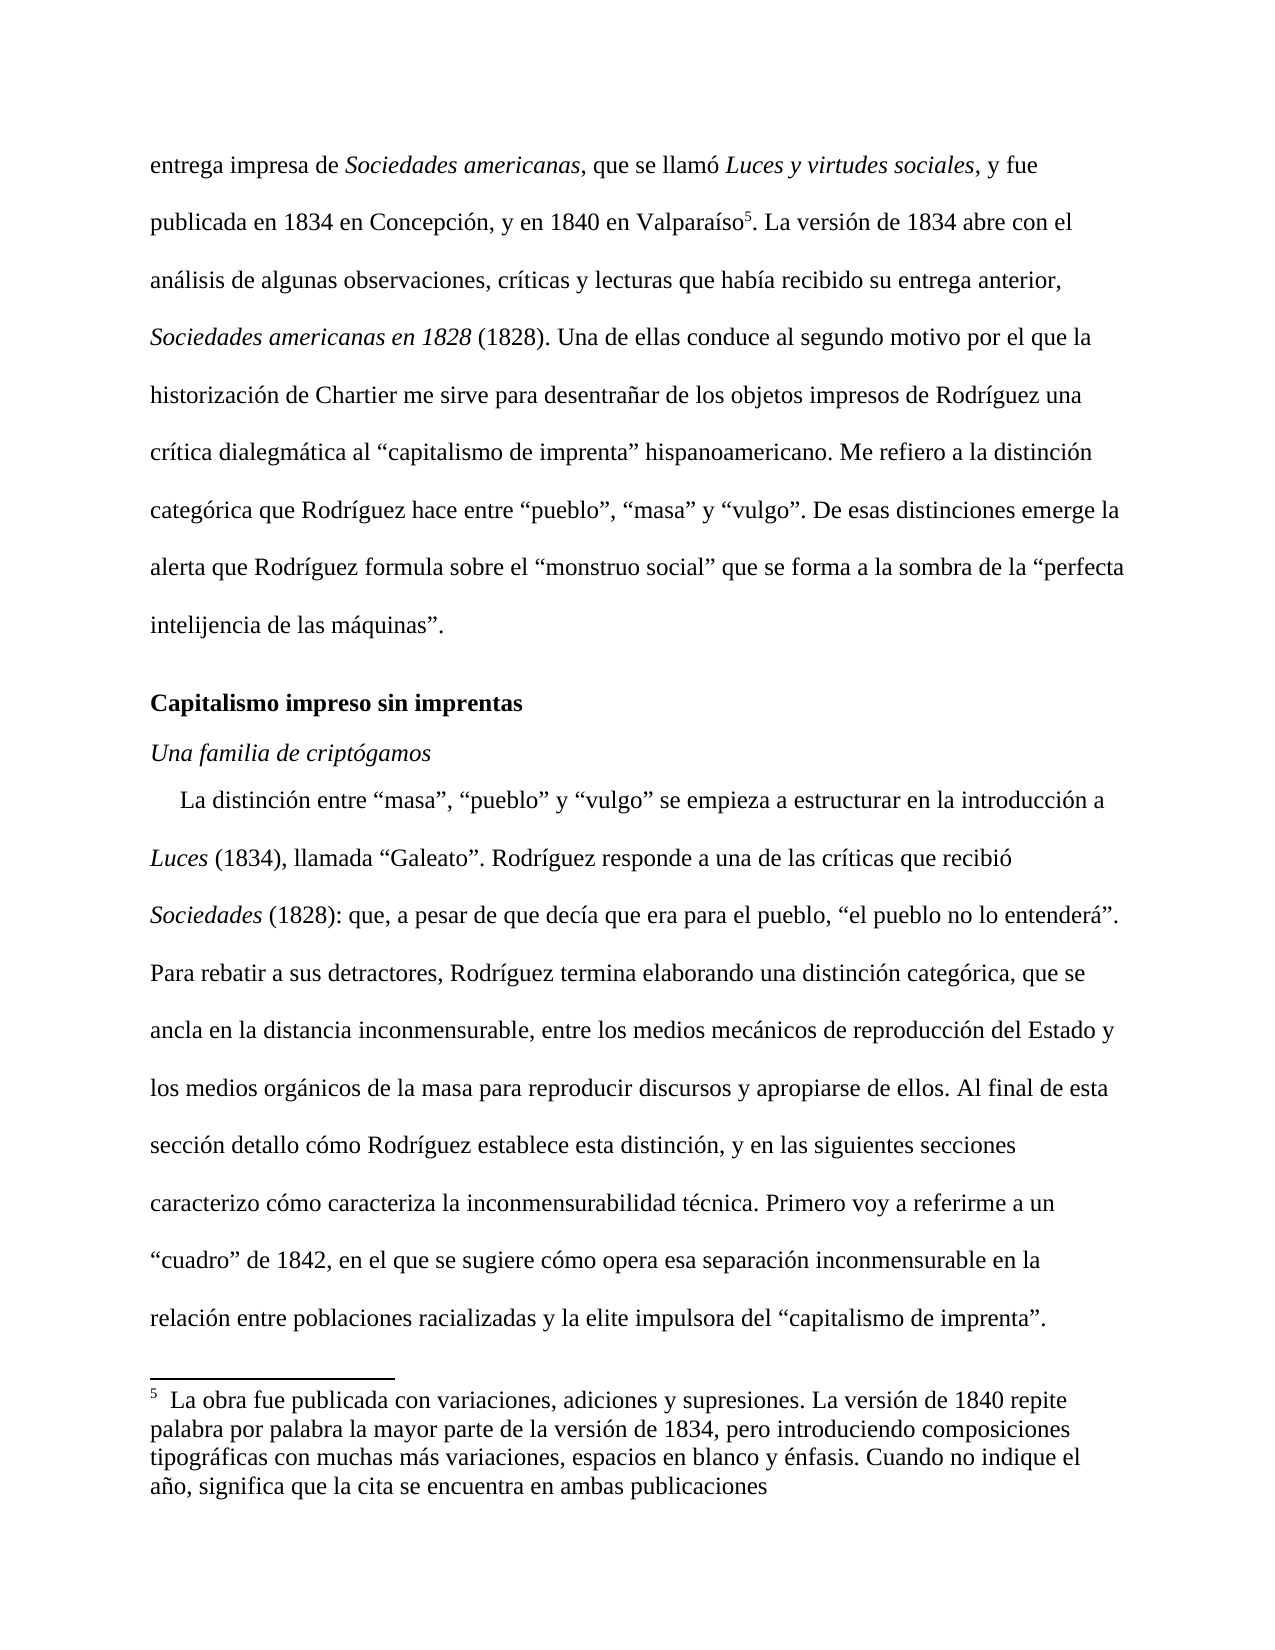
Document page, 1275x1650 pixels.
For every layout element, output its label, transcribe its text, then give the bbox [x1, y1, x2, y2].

subtitle Capitalismo impreso sin imprentas [150, 688, 1125, 717]
text entrega impresa de Sociedades americanas, que se llamó Luces y virtudes sociales, y fue publicada en 1834 en Concepción, y en 1840 en Valparaíso. La versión de 1834 abre con el análisis de algunas observaciones, críticas y lecturas que había recibido su entrega anterior, Sociedades americanas en 1828 (1828). Una de ellas conduce al segundo motivo por el que la historización de Chartier me sirve para desentrañar de los objetos impresos de Rodríguez una crítica dialegmática al “capitalismo de imprenta” hispanoamericano. Me refiero a la distinción categórica que Rodríguez hace entre “pueblo”, “masa” y “vulgo”. De esas distinciones emerge la alerta que Rodríguez formula sobre el “monstruo social” que se forma a la sombra de la “perfecta intelijencia de las máquinas”. [150, 150, 1125, 639]
text La distinción entre “masa”, “pueblo” y “vulgo” se empieza a estructurar en la introducción a Luces (1834), llamada “Galeato”. Rodríguez responde a una de las críticas que recibió Sociedades (1828): que, a pesar de que decía que era para el pueblo, “el pueblo no lo entenderá”. Para rebatir a sus detractores, Rodríguez termina elaborando una distinción categórica, que se ancla en la distancia inconmensurable, entre los medios mecánicos de reproducción del Estado y los medios orgánicos de la masa para reproducir discursos y apropiarse de ellos. Al final de esta sección detallo cómo Rodríguez establece esta distinción, y en las siguientes secciones caracterizo cómo caracteriza la inconmensurabilidad técnica. Primero voy a referirme a un “cuadro” de 1842, en el que se sugiere cómo opera esa separación inconmensurable en la relación entre poblaciones racializadas y la elite impulsora del “capitalismo de imprenta”. [150, 785, 1125, 1332]
text La obra fue publicada con variaciones, adiciones y supresiones. La versión de 1840 repite palabra por palabra la mayor parte de la versión de 1834, pero introduciendo composiciones tipográficas con muchas más variaciones, espacios en blanco y énfasis. Cuando no indique el año, significa que la cita se encuentra en ambas publicaciones [150, 1385, 1125, 1500]
subtitle Una familia de criptógamos [150, 738, 1125, 767]
